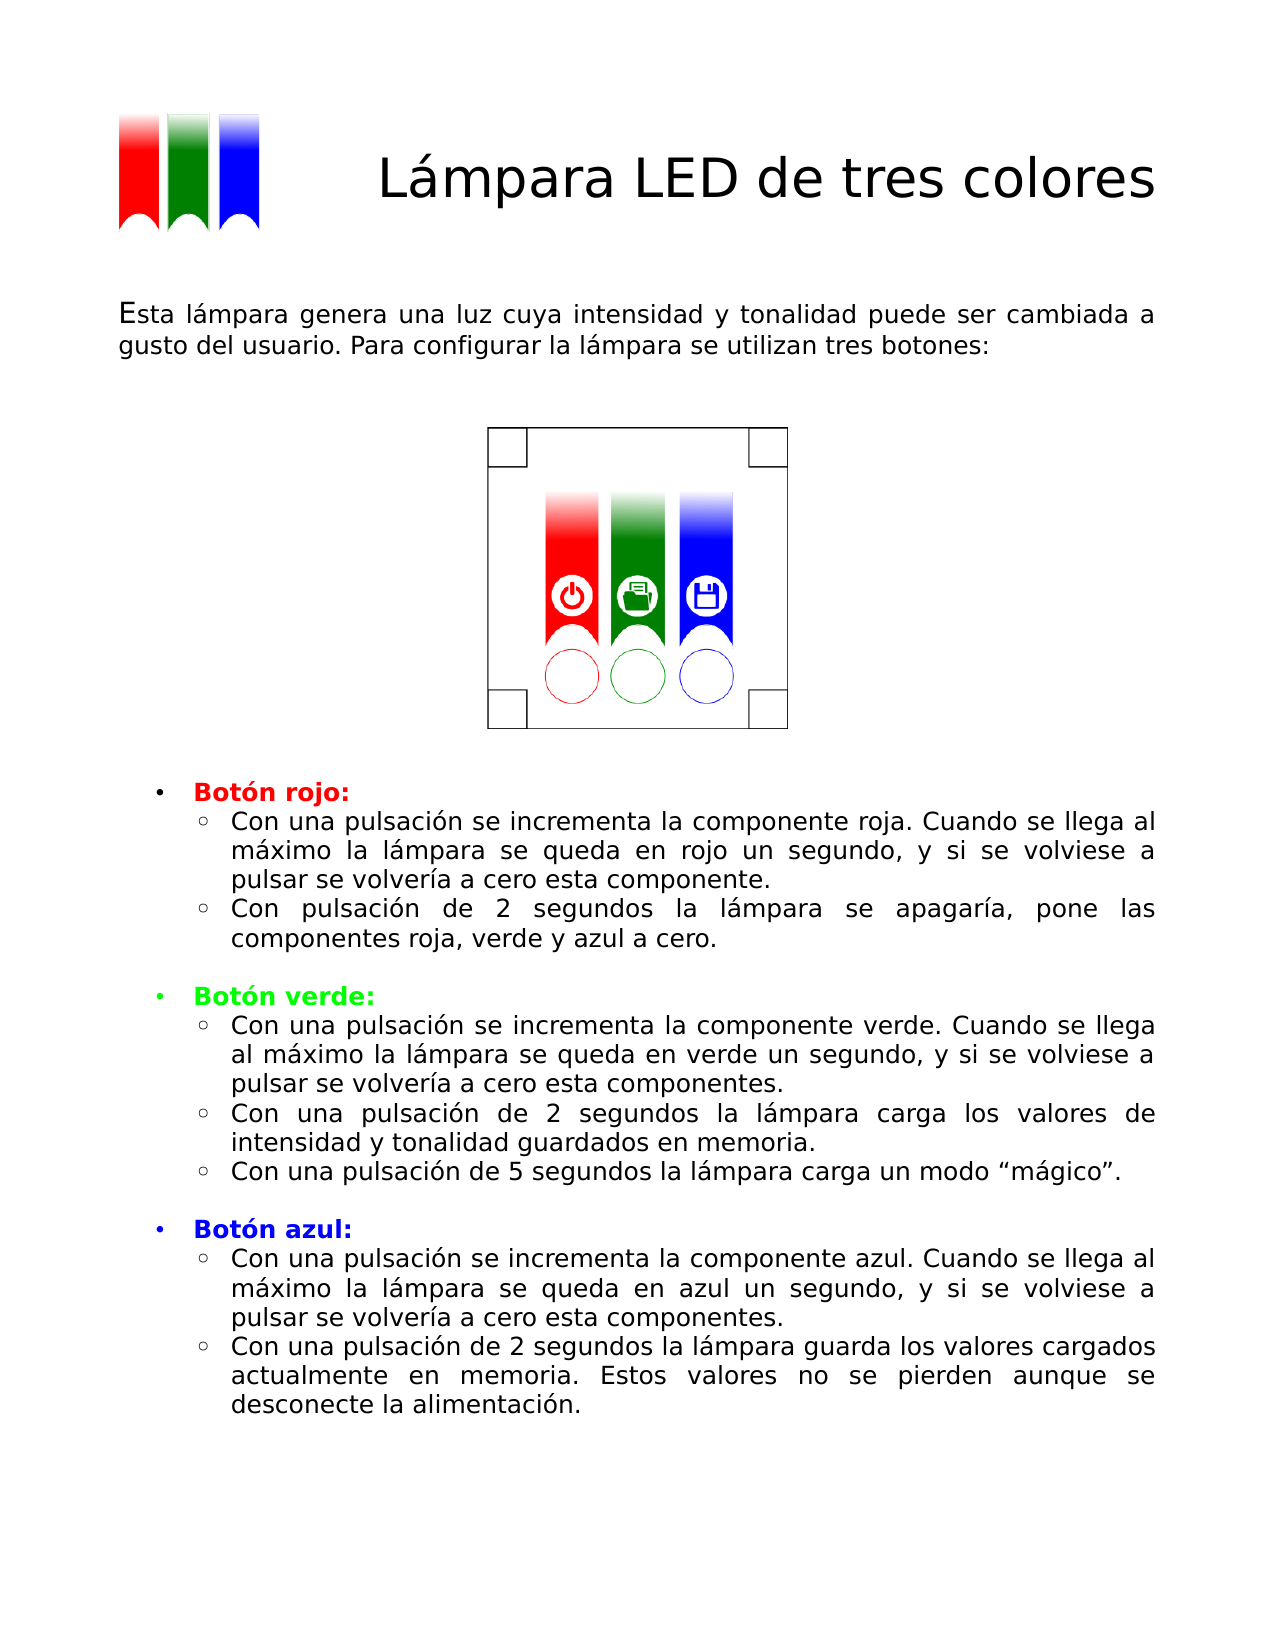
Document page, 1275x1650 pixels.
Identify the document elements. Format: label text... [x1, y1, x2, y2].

list Con una pulsación de 2 segundos la lámpara carga los valores de intensidad y tonalidad guardados en memoria. [193, 1099, 1157, 1157]
text Esta lámpara genera una luz cuya intensidad y tonalidad puede ser cambiada a gusto del usuario. Para configurar la lámpara se utilizan tres botones: [118, 297, 1157, 360]
picture [487, 427, 788, 729]
list Con una pulsación se incrementa la componente roja. Cuando se llega al máximo la lámpara se queda en rojo un segundo, y si se volviese a pulsar se volvería a cero esta componente. [193, 807, 1157, 894]
list Con una pulsación de 5 segundos la lámpara carga un modo “mágico”. [193, 1157, 1157, 1186]
list Botón rojo: [156, 778, 1157, 807]
list Con una pulsación se incrementa la componente verde. Cuando se llega al máximo la lámpara se queda en verde un segundo, y si se volviese a pulsar se volvería a cero esta componentes. [193, 1011, 1157, 1099]
list Con una pulsación se incrementa la componente azul. Cuando se llega al máximo la lámpara se queda en azul un segundo, y si se volviese a pulsar se volvería a cero esta componentes. [193, 1244, 1157, 1332]
picture [118, 113, 260, 232]
list Con pulsación de 2 segundos la lámpara se apagaría, pone las componentes roja, verde y azul a cero. [193, 894, 1157, 953]
list Botón verde: [156, 982, 1157, 1011]
list Botón azul: [156, 1215, 1157, 1244]
list Con una pulsación de 2 segundos la lámpara guarda los valores cargados actualmente en memoria. Estos valores no se pierden aunque se desconecte la alimentación. [193, 1332, 1157, 1419]
